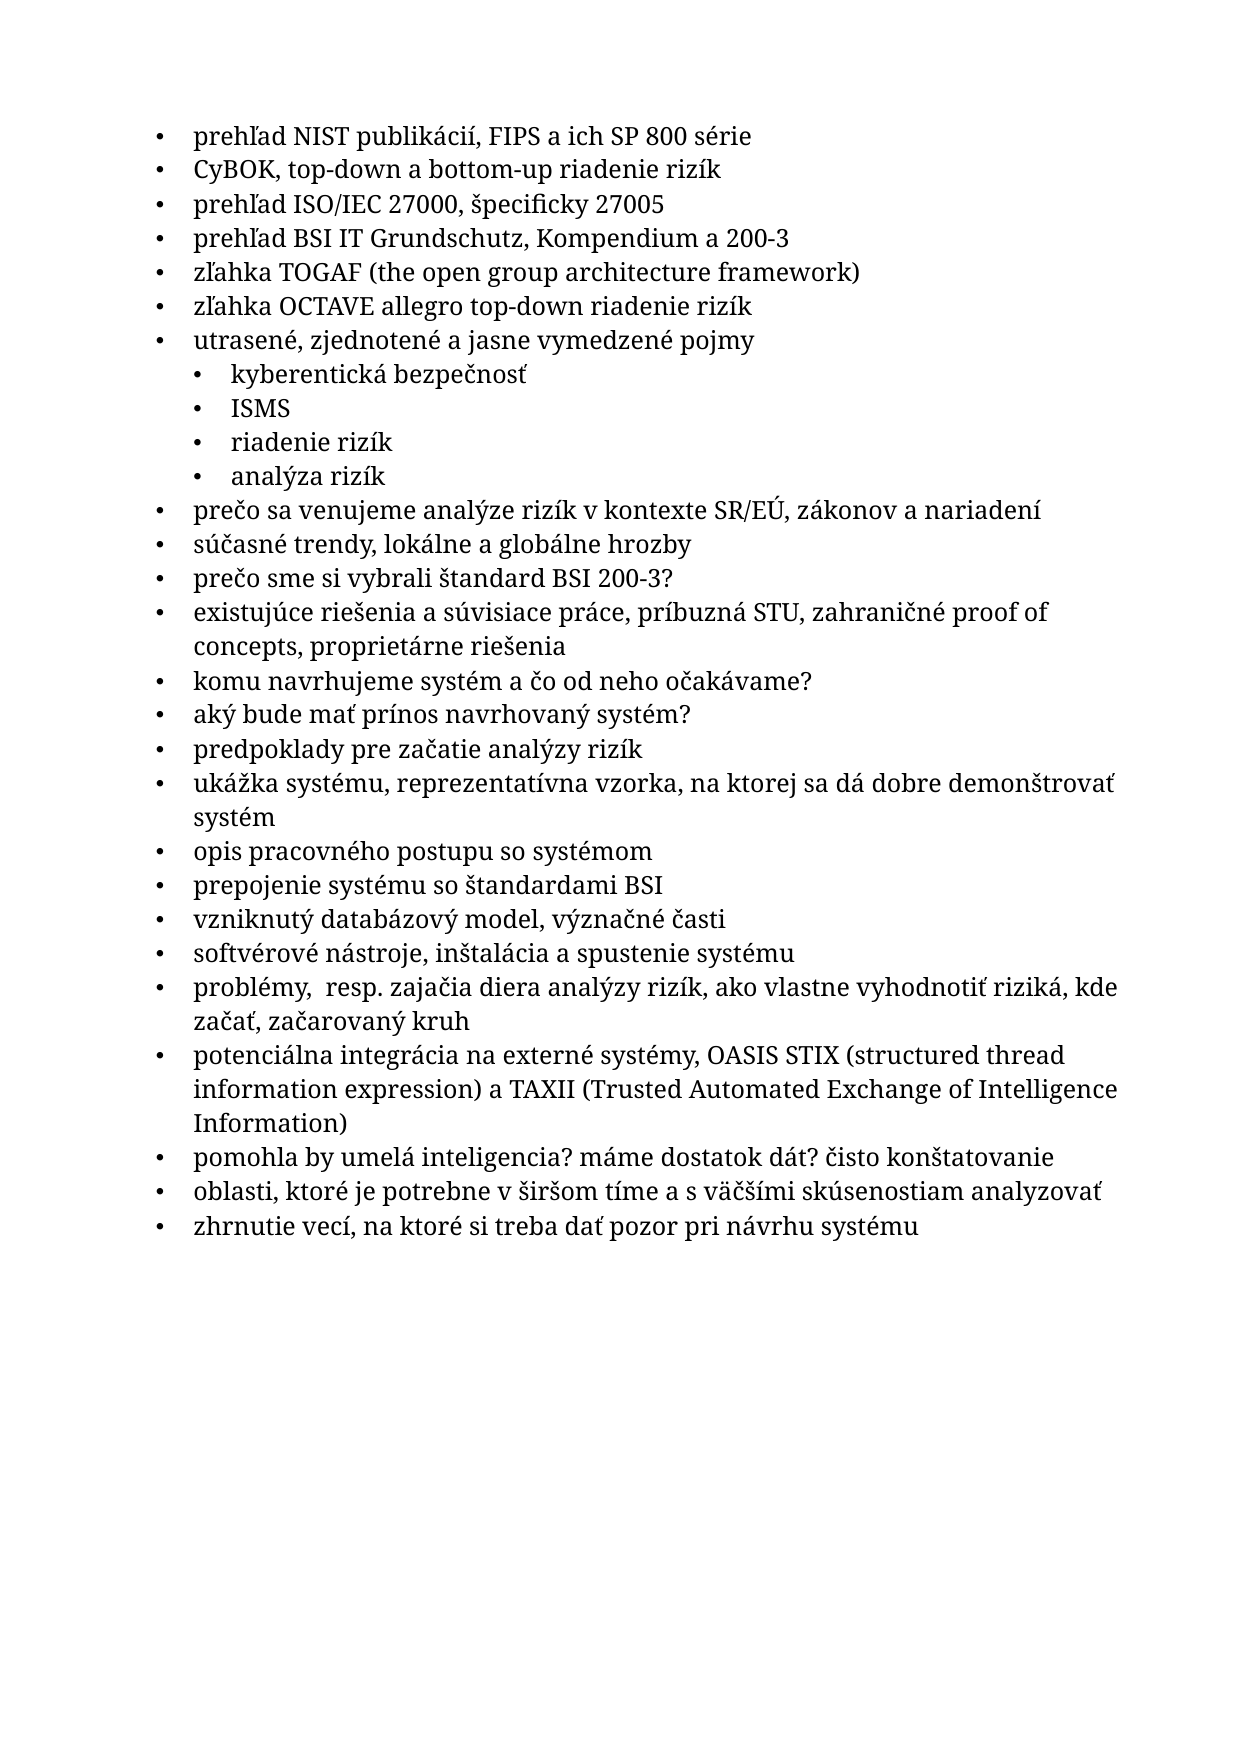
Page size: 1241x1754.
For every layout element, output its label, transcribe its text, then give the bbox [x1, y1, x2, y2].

list prehľad ISO/IEC 27000, špecificky 27005 [156, 186, 1122, 220]
list problémy, resp. zajačia diera analýzy rizík, ako vlastne vyhodnotiť riziká, kde začať, začarovaný kruh [156, 970, 1122, 1038]
list pomohla by umelá inteligencia? máme dostatok dát? čisto konštatovanie [156, 1140, 1122, 1174]
list prečo sme si vybrali štandard BSI 200-3? [156, 561, 1122, 595]
list opis pracovného postupu so systémom [156, 833, 1122, 867]
list súčasné trendy, lokálne a globálne hrozby [156, 527, 1122, 561]
list predpoklady pre začatie analýzy rizík [156, 731, 1122, 765]
list riadenie rizík [193, 425, 1122, 459]
list prehľad NIST publikácií, FIPS a ich SP 800 série [156, 118, 1122, 152]
list potenciálna integrácia na externé systémy, OASIS STIX (structured thread information expression) a TAXII (Trusted Automated Exchange of Intelligence Information) [156, 1038, 1122, 1140]
list oblasti, ktoré je potrebne v širšom tíme a s väčšími skúsenostiam analyzovať [156, 1174, 1122, 1208]
list softvérové nástroje, inštalácia a spustenie systému [156, 936, 1122, 970]
list analýza rizík [193, 459, 1122, 493]
list aký bude mať prínos navrhovaný systém? [156, 697, 1122, 731]
list zľahka OCTAVE allegro top-down riadenie rizík [156, 288, 1122, 322]
list vzniknutý databázový model, význačné časti [156, 902, 1122, 936]
list zhrnutie vecí, na ktoré si treba dať pozor pri návrhu systému [156, 1208, 1122, 1242]
list komu navrhujeme systém a čo od neho očakávame? [156, 663, 1122, 697]
list ukážka systému, reprezentatívna vzorka, na ktorej sa dá dobre demonštrovať systém [156, 765, 1122, 833]
list prehľad BSI IT Grundschutz, Kompendium a 200-3 [156, 220, 1122, 254]
list existujúce riešenia a súvisiace práce, príbuzná STU, zahraničné proof of concepts, proprietárne riešenia [156, 595, 1122, 663]
list kyberentická bezpečnosť [193, 357, 1122, 391]
list CyBOK, top-down a bottom-up riadenie rizík [156, 152, 1122, 186]
list ISMS [193, 391, 1122, 425]
list prečo sa venujeme analýze rizík v kontexte SR/EÚ, zákonov a nariadení [156, 493, 1122, 527]
list zľahka TOGAF (the open group architecture framework) [156, 254, 1122, 288]
list prepojenie systému so štandardami BSI [156, 867, 1122, 902]
list utrasené, zjednotené a jasne vymedzené pojmy [156, 322, 1122, 357]
